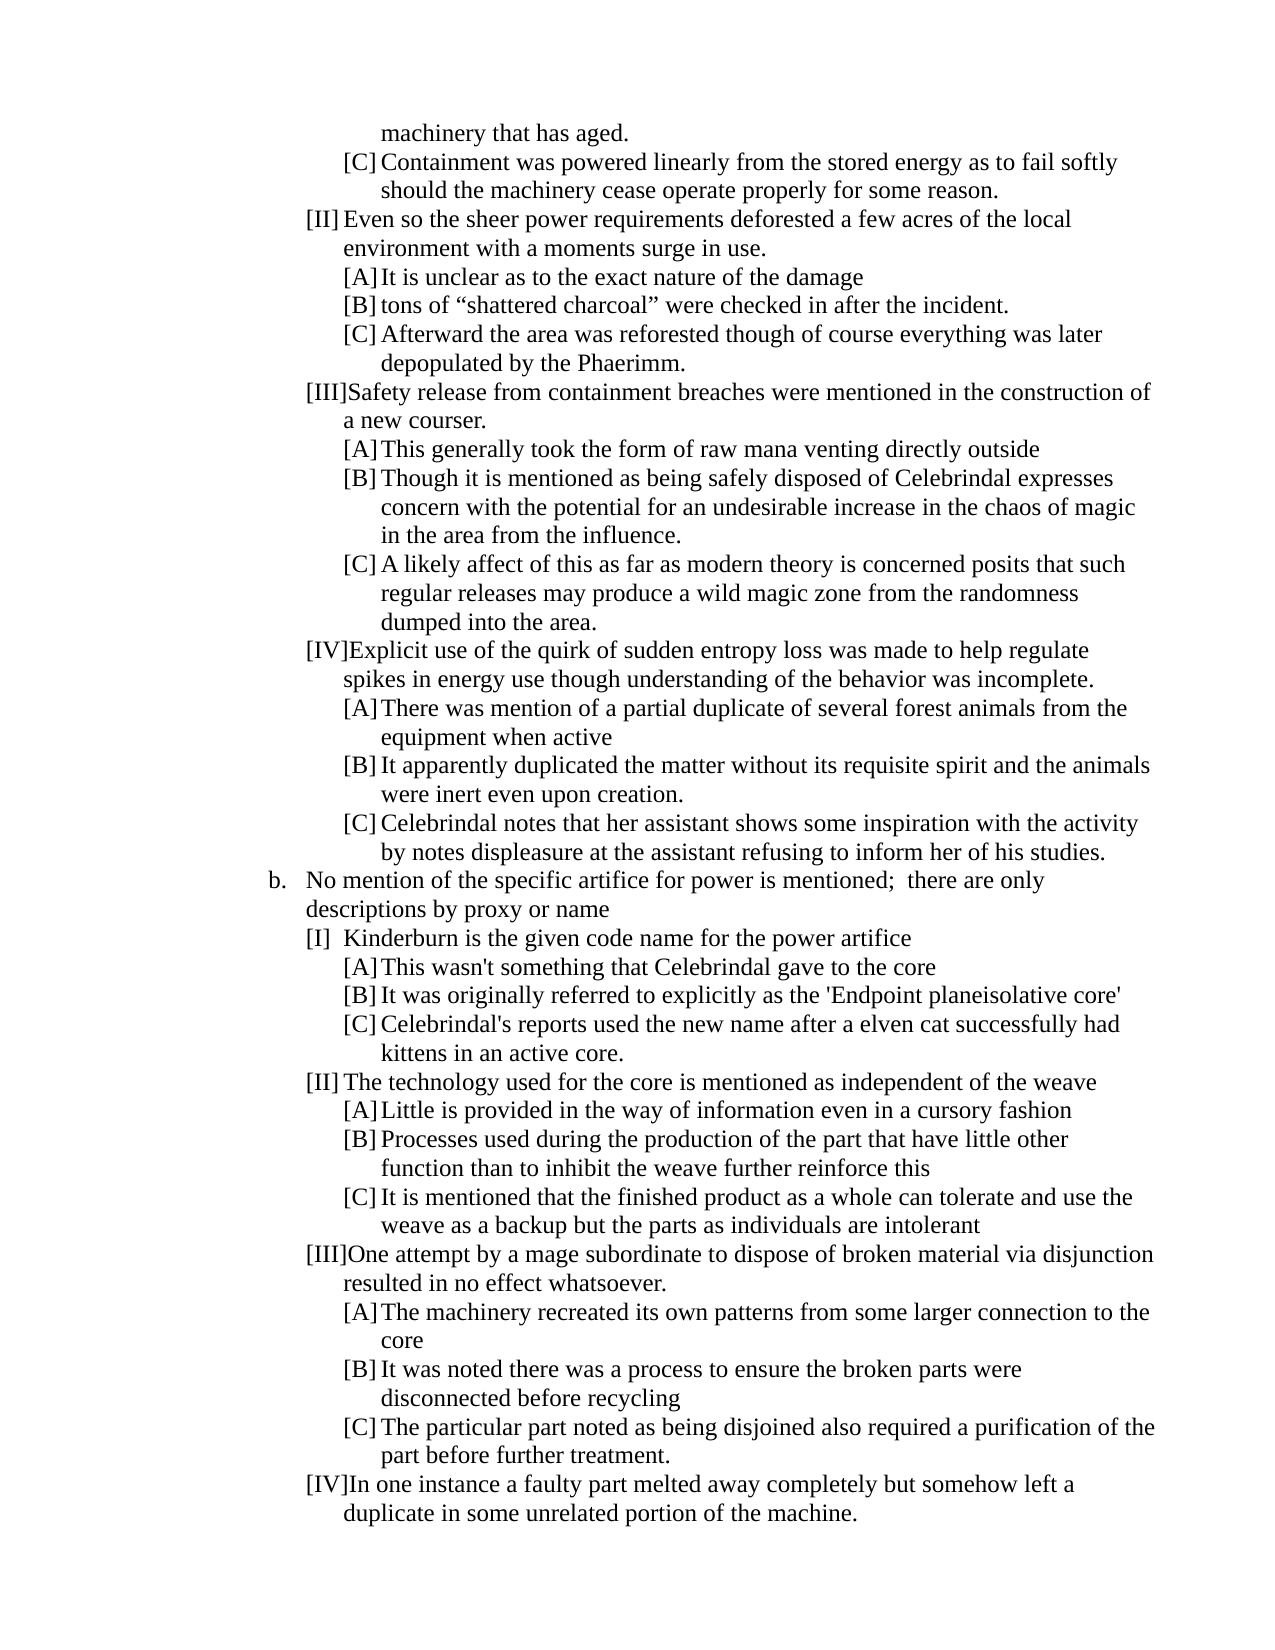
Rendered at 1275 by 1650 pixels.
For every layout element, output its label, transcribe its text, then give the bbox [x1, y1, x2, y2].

list This wasn't something that Celebrindal gave to the core [343, 952, 1157, 981]
list The particular part noted as being disjoined also required a purification of the part before further treatment. [343, 1412, 1157, 1469]
list Celebrindal's reports used the new name after a elven cat successfully had kittens in an active core. [343, 1009, 1157, 1067]
list tons of “shattered charcoal” were checked in after the incident. [343, 291, 1157, 319]
list It is mentioned that the finished product as a whole can tolerate and use the weave as a backup but the parts as individuals are intolerant [343, 1182, 1157, 1239]
list There was mention of a partial duplicate of several forest animals from the equipment when active [343, 693, 1157, 751]
list One attempt by a mage subordinate to dispose of broken material via disjunction resulted in no effect whatsoever. [306, 1239, 1157, 1297]
list machinery that has aged. [343, 118, 1157, 147]
list Celebrindal notes that her assistant shows some inspiration with the activity by notes displeasure at the assistant refusing to inform her of his studies. [343, 808, 1157, 866]
list Kinderburn is the given code name for the power artifice [306, 923, 1157, 952]
list It was noted there was a process to ensure the broken parts were disconnected before recycling [343, 1354, 1157, 1412]
list This generally took the form of raw mana venting directly outside [343, 434, 1157, 463]
list In one instance a faulty part melted away completely but somehow left a duplicate in some unrelated portion of the machine. [306, 1469, 1157, 1527]
list The machinery recreated its own patterns from some larger connection to the core [343, 1297, 1157, 1354]
list Little is provided in the way of information even in a cursory fashion [343, 1096, 1157, 1124]
list The technology used for the core is mentioned as independent of the weave [306, 1067, 1157, 1096]
list Even so the sheer power requirements deforested a few acres of the local environment with a moments surge in use. [306, 204, 1157, 262]
list Containment was powered linearly from the stored energy as to fail softly should the machinery cease operate properly for some reason. [343, 147, 1157, 204]
list It is unclear as to the exact nature of the damage [343, 262, 1157, 291]
list Safety release from containment breaches were mentioned in the construction of a new courser. [306, 377, 1157, 434]
list Processes used during the production of the part that have little other function than to inhibit the weave further reinforce this [343, 1124, 1157, 1182]
list A likely affect of this as far as modern theory is concerned posits that such regular releases may produce a wild magic zone from the randomness dumped into the area. [343, 549, 1157, 636]
list Explicit use of the quirk of sudden entropy loss was made to help regulate spikes in energy use though understanding of the behavior was incomplete. [306, 636, 1157, 693]
list It apparently duplicated the matter without its requisite spirit and the animals were inert even upon creation. [343, 751, 1157, 808]
list Afterward the area was reforested though of course everything was later depopulated by the Phaerimm. [343, 319, 1157, 377]
list It was originally referred to explicitly as the 'Endpoint planeisolative core' [343, 981, 1157, 1009]
list Though it is mentioned as being safely disposed of Celebrindal expresses concern with the potential for an undesirable increase in the chaos of magic in the area from the influence. [343, 463, 1157, 549]
list No mention of the specific artifice for power is mentioned; there are only descriptions by proxy or name [268, 866, 1157, 923]
